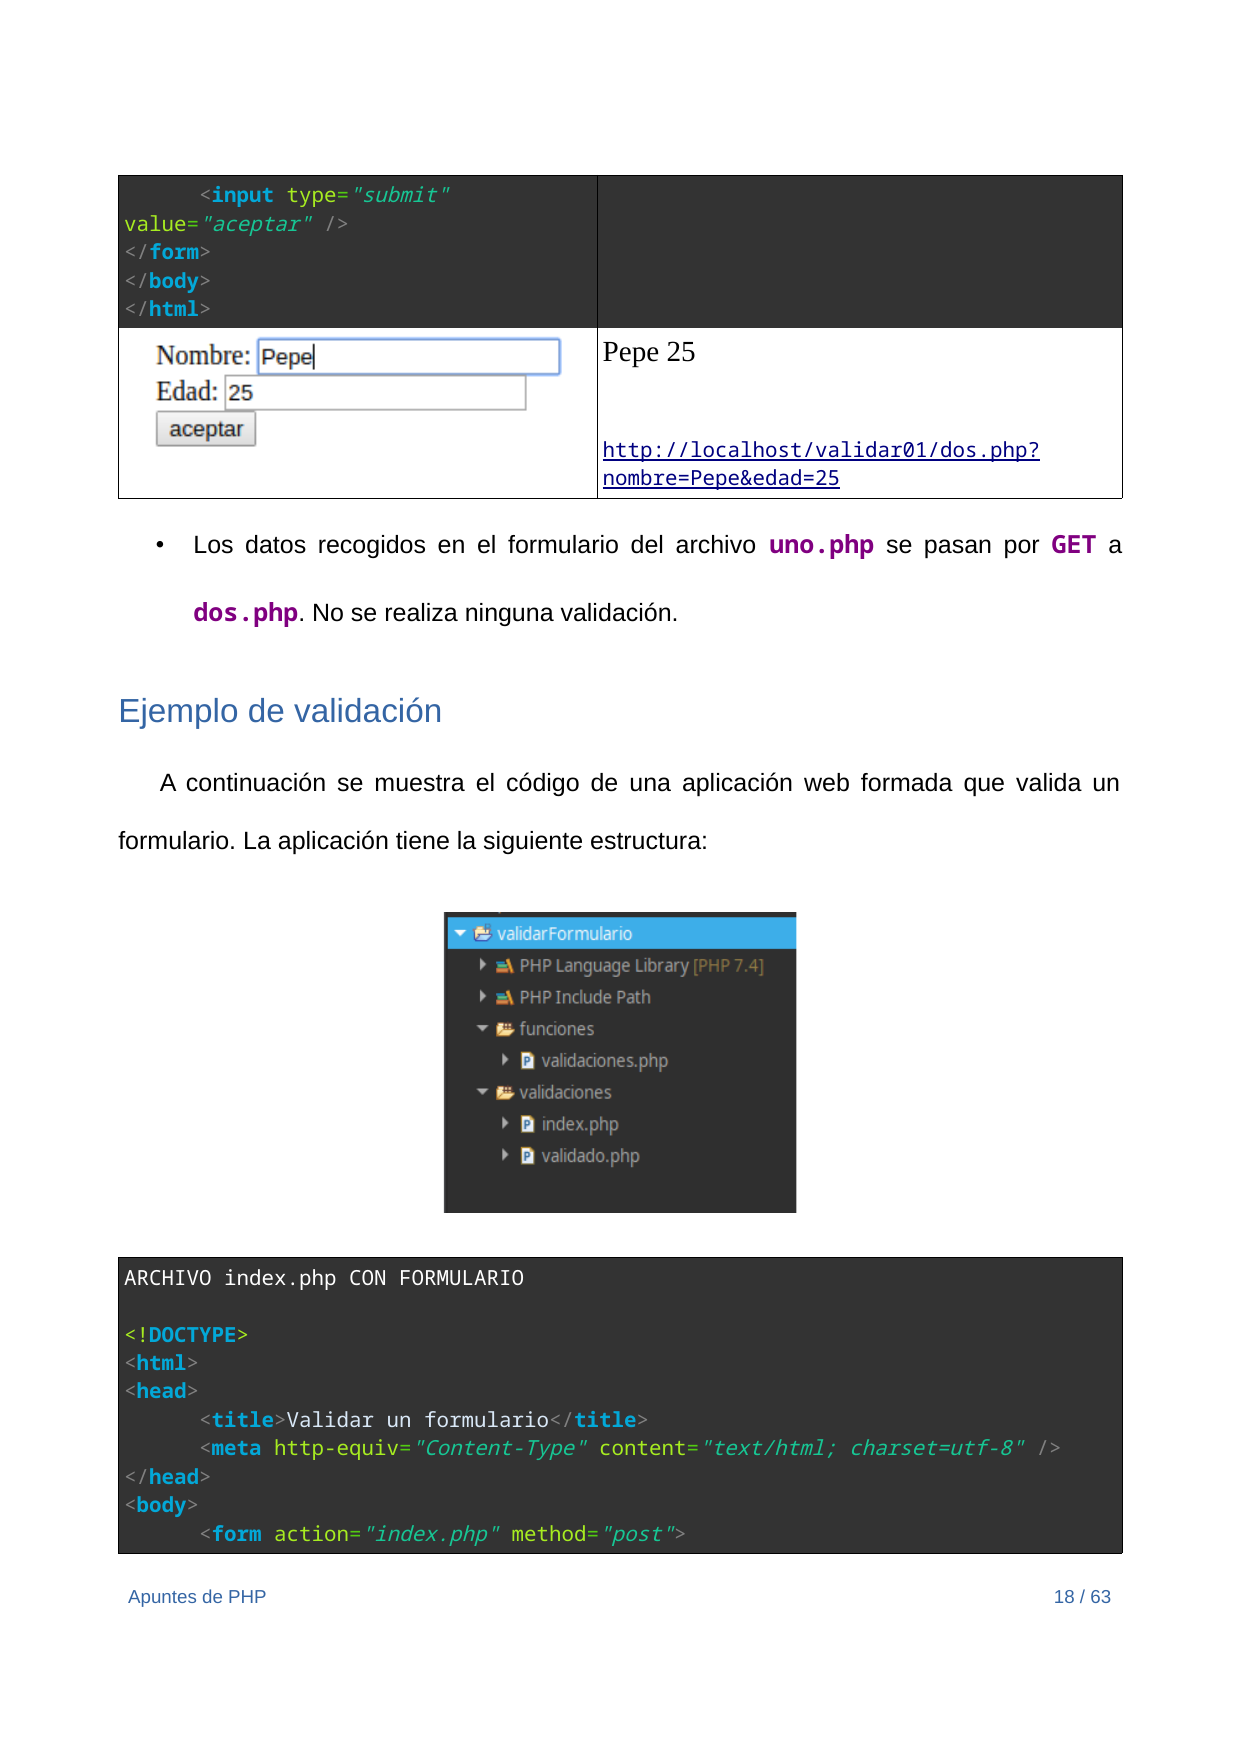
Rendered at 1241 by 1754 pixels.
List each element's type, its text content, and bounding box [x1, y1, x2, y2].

text Ejemplo de validación [118, 691, 1122, 730]
table_cell [119, 329, 597, 497]
picture [443, 912, 797, 1213]
picture [143, 334, 572, 452]
table_header <input type="submit" value="aceptar" /> </form> </body> </html> [119, 176, 597, 328]
text A continuación se muestra el código de una aplicación web formada que valida un formulario. La aplicación tiene la siguiente estructura: [118, 768, 1122, 854]
table_cell Pepe 25 http://localhost/validar01/dos.php?nombre=Pepe&edad=25 [598, 329, 1122, 497]
table_header ARCHIVO index.php CON FORMULARIO <!DOCTYPE> <html> <head> <title>Validar un formulario</title> <meta http-equiv="Content-Type" content="text/html; charset=utf-8" /> </head> <body> <form action="index.php" method="post"> [119, 1258, 1122, 1553]
table_header [598, 176, 1122, 328]
list Los datos recogidos en el formulario del archivo uno.php se pasan por GET a dos.php. No se realiza ninguna validación. [156, 526, 1122, 628]
